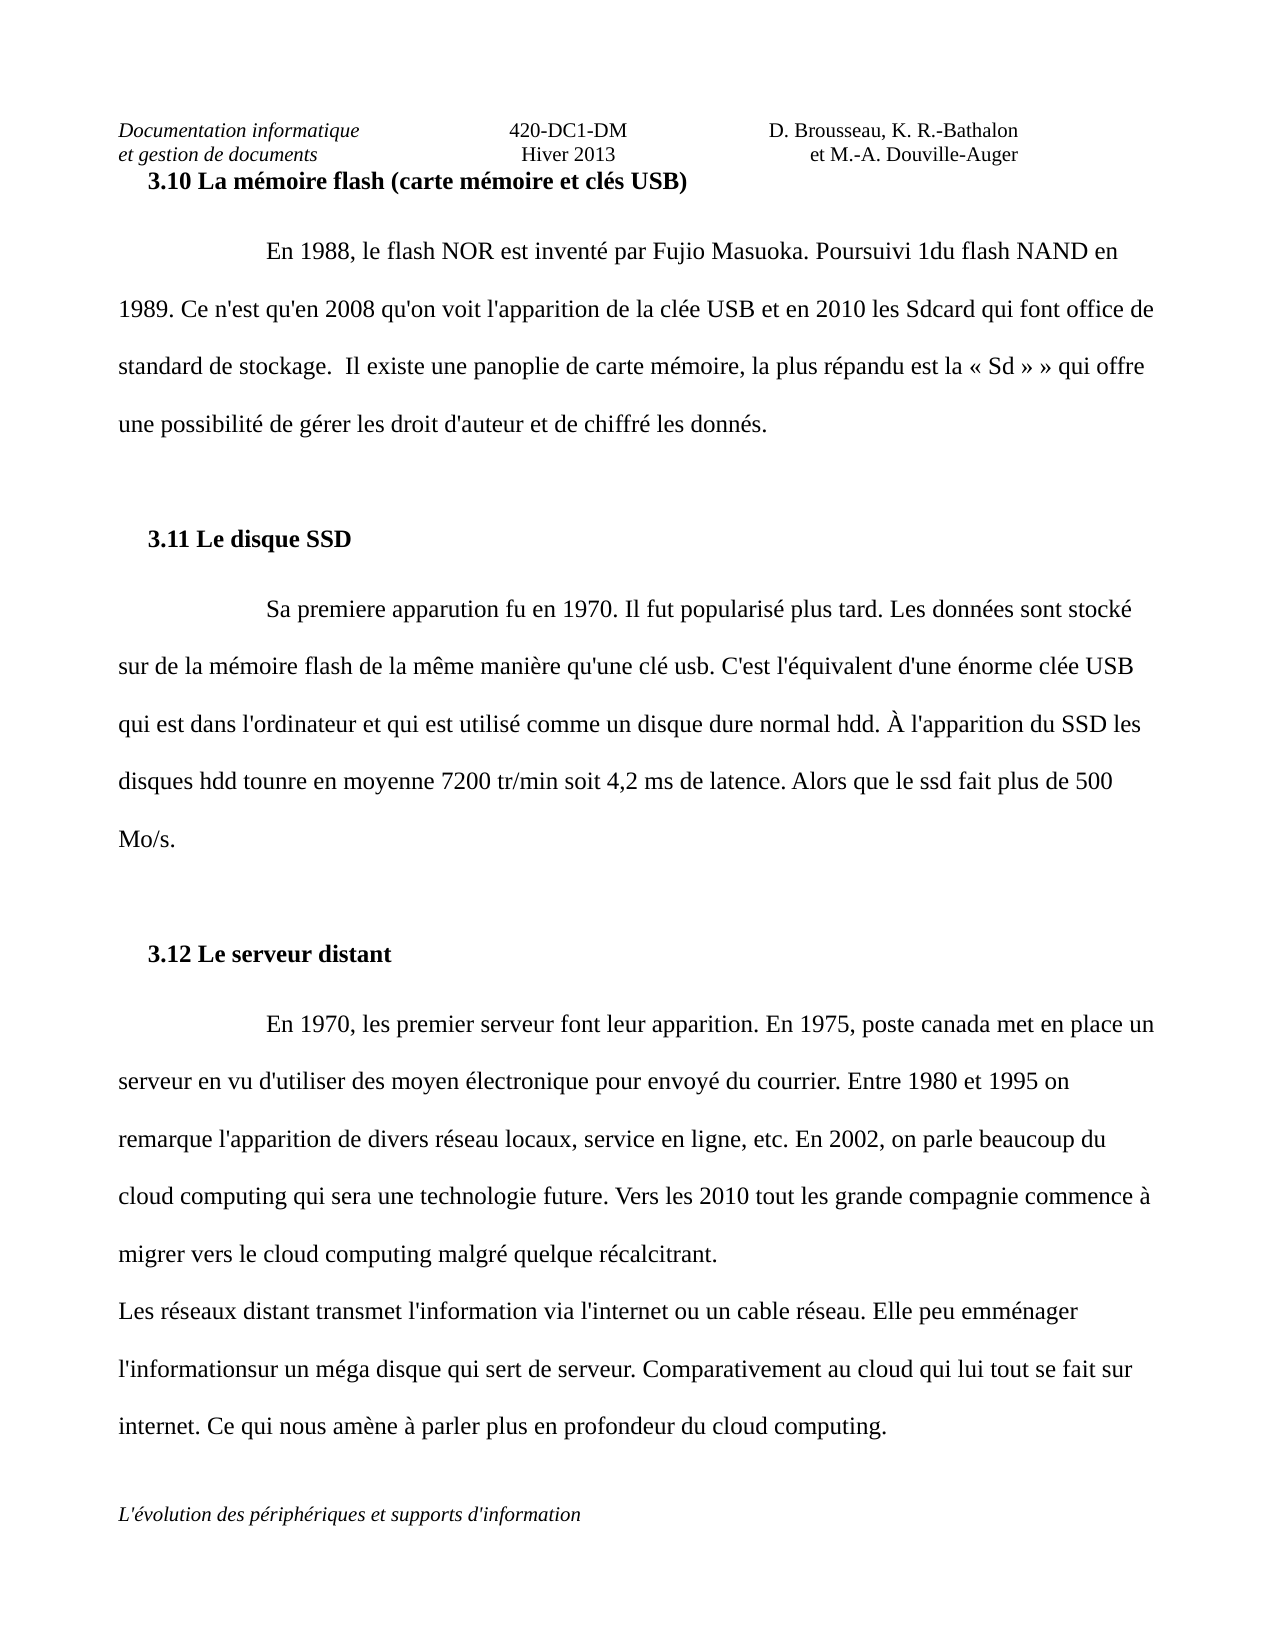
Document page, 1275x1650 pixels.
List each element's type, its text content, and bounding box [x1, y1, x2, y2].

text 3.10 La mémoire flash (carte mémoire et clés USB) [148, 166, 1157, 195]
text Sa premiere apparution fu en 1970. Il fut popularisé plus tard. Les données sont stocké sur de la mémoire flash de la même manière qu'une clé usb. C'est l'équivalent d'une énorme clée USB qui est dans l'ordinateur et qui est utilisé comme un disque dure normal hdd. À l'apparition du SSD les disques hdd tounre en moyenne 7200 tr/min soit 4,2 ms de latence. Alors que le ssd fait plus de 500 Mo/s. [118, 594, 1157, 852]
text En 1970, les premier serveur font leur apparition. En 1975, poste canada met en place un serveur en vu d'utiliser des moyen électronique pour envoyé du courrier. Entre 1980 et 1995 on remarque l'apparition de divers réseau locaux, service en ligne, etc. En 2002, on parle beaucoup du cloud computing qui sera une technologie future. Vers les 2010 tout les grande compagnie commence à migrer vers le cloud computing malgré quelque récalcitrant. [118, 1009, 1157, 1267]
text 3.11 Le disque SSD [148, 524, 1157, 552]
text En 1988, le flash NOR est inventé par Fujio Masuoka. Poursuivi 1du flash NAND en 1989. Ce n'est qu'en 2008 qu'on voit l'apparition de la clée USB et en 2010 les Sdcard qui font office de standard de stockage. Il existe une panoplie de carte mémoire, la plus répandu est la « Sd » » qui offre une possibilité de gérer les droit d'auteur et de chiffré les donnés. [118, 236, 1157, 437]
text Les réseaux distant transmet l'information via l'internet ou un cable réseau. Elle peu emménager l'informationsur un méga disque qui sert de serveur. Comparativement au cloud qui lui tout se fait sur internet. Ce qui nous amène à parler plus en profondeur du cloud computing. [118, 1296, 1157, 1440]
text 3.12 Le serveur distant [148, 939, 1157, 967]
